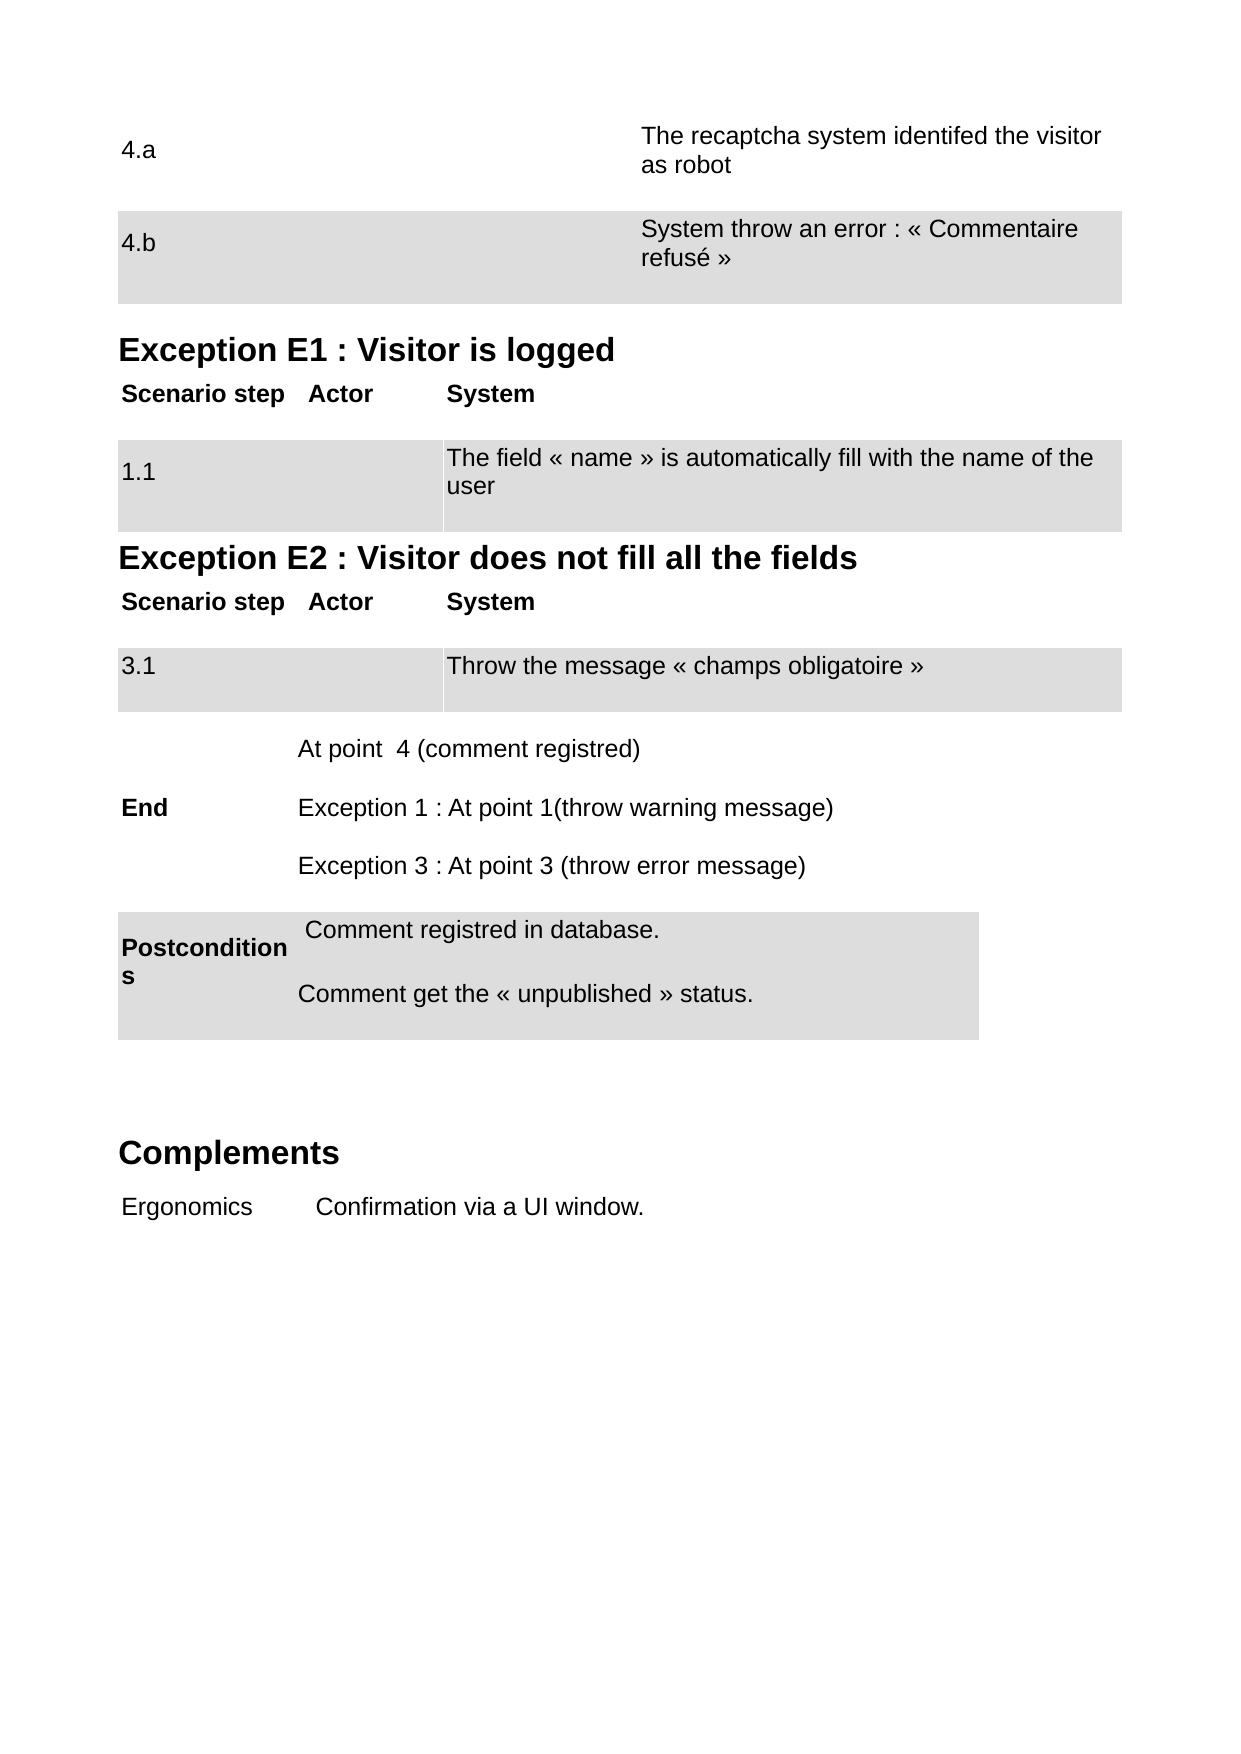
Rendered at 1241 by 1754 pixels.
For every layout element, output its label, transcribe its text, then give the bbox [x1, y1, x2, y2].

table_header Confirmation via a UI window. [313, 1189, 1122, 1253]
table_header Actor [305, 376, 443, 440]
table_header Actor [305, 584, 443, 648]
table_cell [321, 211, 638, 304]
text Exception E2 : Visitor does not fill all the fields [118, 538, 1122, 577]
table_cell 4.b [118, 211, 321, 304]
table_cell System throw an error : « Commentaire refusé » [638, 211, 1122, 304]
table_header System [444, 584, 1122, 648]
table_cell [305, 440, 443, 532]
table_header Scenario step [118, 376, 305, 440]
table_cell Postconditions [118, 912, 295, 1040]
table_header Scenario step [118, 584, 305, 648]
table_header At point 4 (comment registred) Exception 1 : At point 1(throw warning message) Exception 3 : At point 3 (throw error message) [295, 732, 979, 912]
table_cell [305, 648, 443, 712]
table_header End [118, 732, 295, 912]
table_cell [321, 118, 638, 211]
table_cell 4.a [118, 118, 321, 211]
table_cell 3.1 [118, 648, 305, 712]
table_cell 1.1 [118, 440, 305, 532]
table_cell Comment registred in database. Comment get the « unpublished » status. [295, 912, 979, 1040]
table_header Ergonomics [118, 1189, 312, 1253]
text Exception E1 : Visitor is logged [118, 329, 1122, 368]
table_cell The recaptcha system identifed the visitor as robot [638, 118, 1122, 211]
table_cell Throw the message « champs obligatoire » [444, 648, 1122, 712]
subtitle Complements [118, 1133, 1122, 1172]
table_cell The field « name » is automatically fill with the name of the user [444, 440, 1122, 532]
table_header System [444, 376, 1122, 440]
